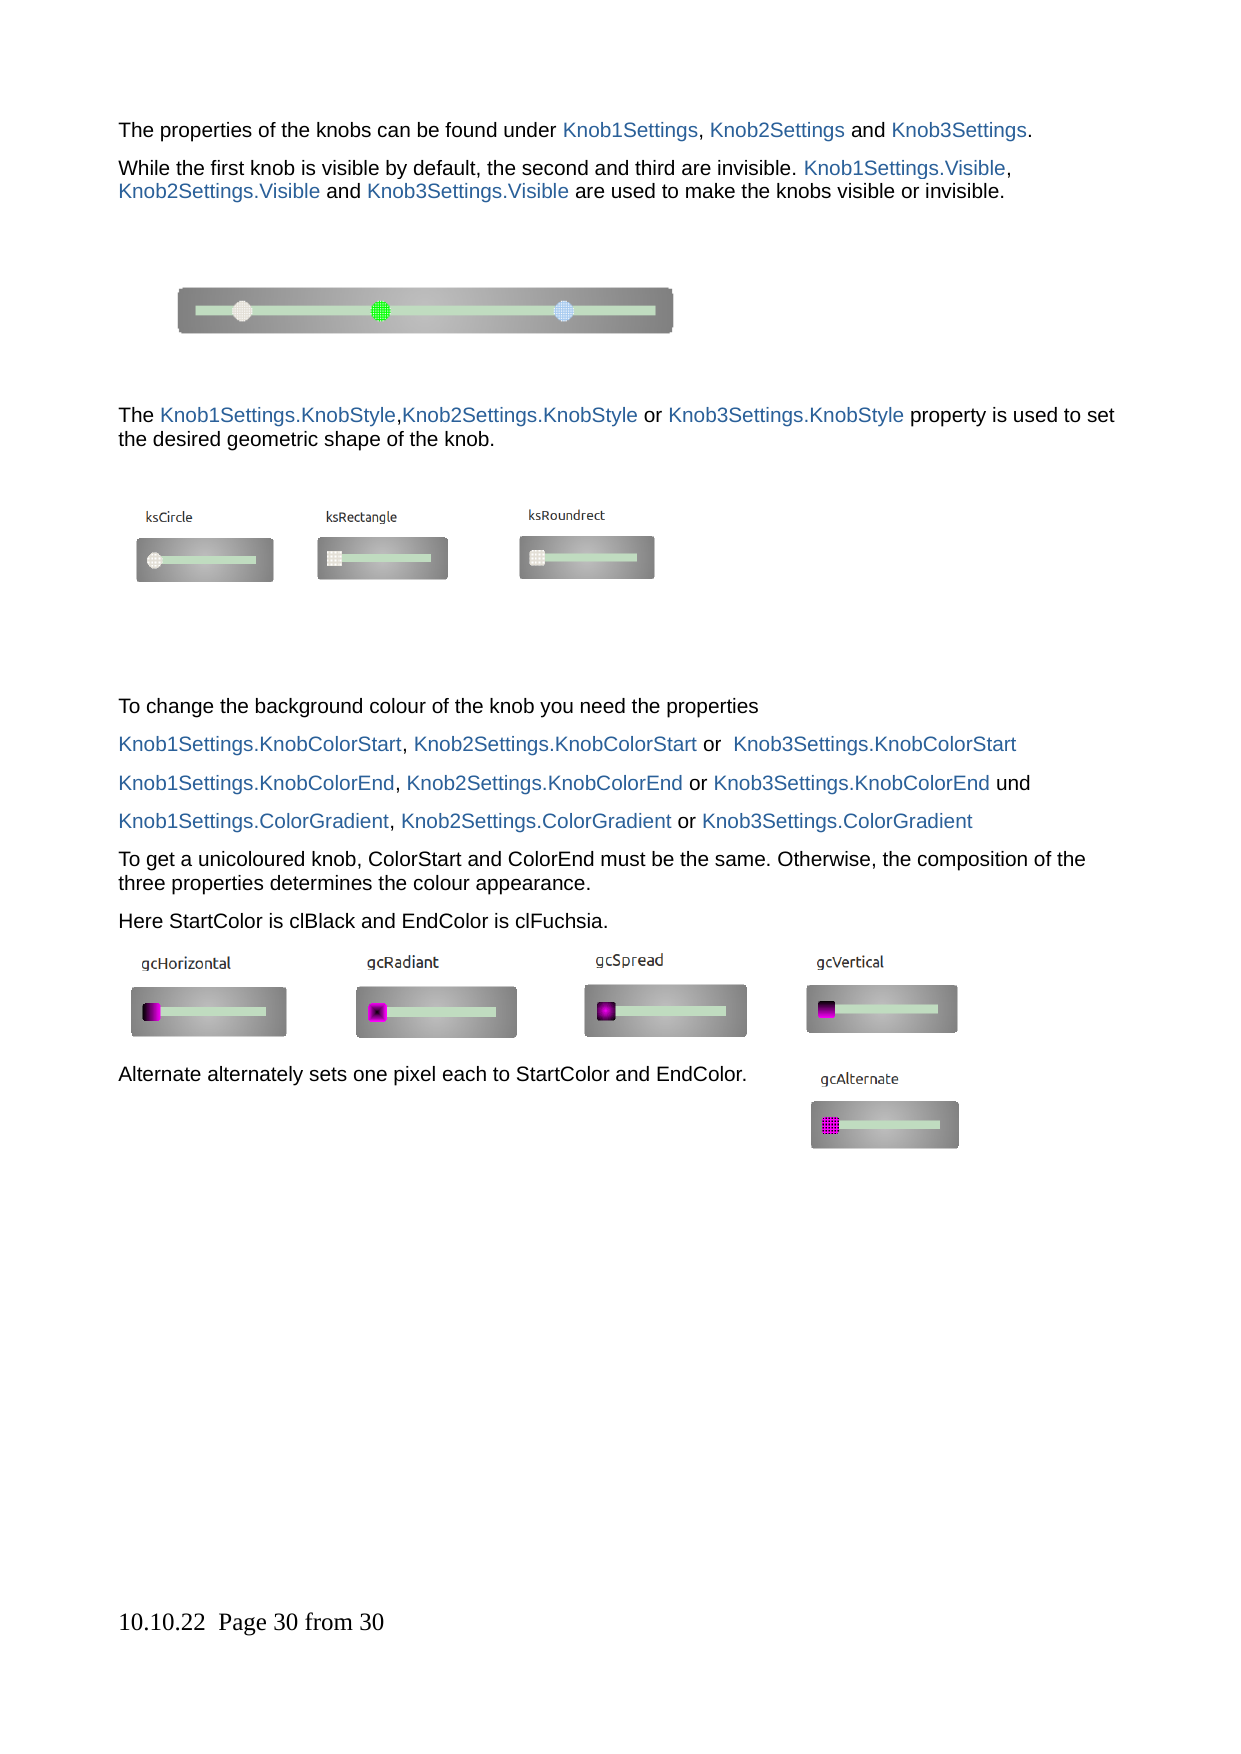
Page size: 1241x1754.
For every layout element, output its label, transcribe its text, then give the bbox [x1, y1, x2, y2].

text Alternate alternately sets one pixel each to StartColor and EndColor. [118, 1062, 1122, 1086]
text The Knob1Settings.KnobStyle,Knob2Settings.KnobStyle or Knob3Settings.KnobStyle property is used to set the desired geometric shape of the knob. [118, 403, 1122, 451]
text To get a unicoloured knob, ColorStart and ColorEnd must be the same. Otherwise, the composition of the three properties determines the colour appearance. [118, 848, 1122, 895]
text While the first knob is visible by default, the second and third are invisible. Knob1Settings.Visible, Knob2Settings.Visible and Knob3Settings.Visible are used to make the knobs visible or invisible. [118, 156, 1122, 204]
picture [507, 503, 671, 589]
picture [339, 949, 539, 1048]
text The properties of the knobs can be found under Knob1Settings, Knob2Settings and Knob3Settings. [118, 118, 1122, 142]
picture [800, 1069, 974, 1160]
text Here StartColor is clBlack and EndColor is clFuchsia. [118, 909, 1122, 933]
picture [308, 506, 460, 589]
text To change the background colour of the knob you need the properties [118, 695, 1122, 718]
picture [797, 949, 967, 1044]
text Knob1Settings.KnobColorEnd, Knob2Settings.KnobColorEnd or Knob3Settings.KnobColorEnd und [118, 771, 1122, 795]
picture [128, 504, 280, 595]
picture [159, 267, 697, 354]
picture [118, 950, 297, 1050]
picture [572, 950, 758, 1048]
text Knob1Settings.ColorGradient, Knob2Settings.ColorGradient or Knob3Settings.ColorGradient [118, 809, 1122, 833]
text Knob1Settings.KnobColorStart, Knob2Settings.KnobColorStart or Knob3Settings.KnobColorStart [118, 733, 1122, 757]
